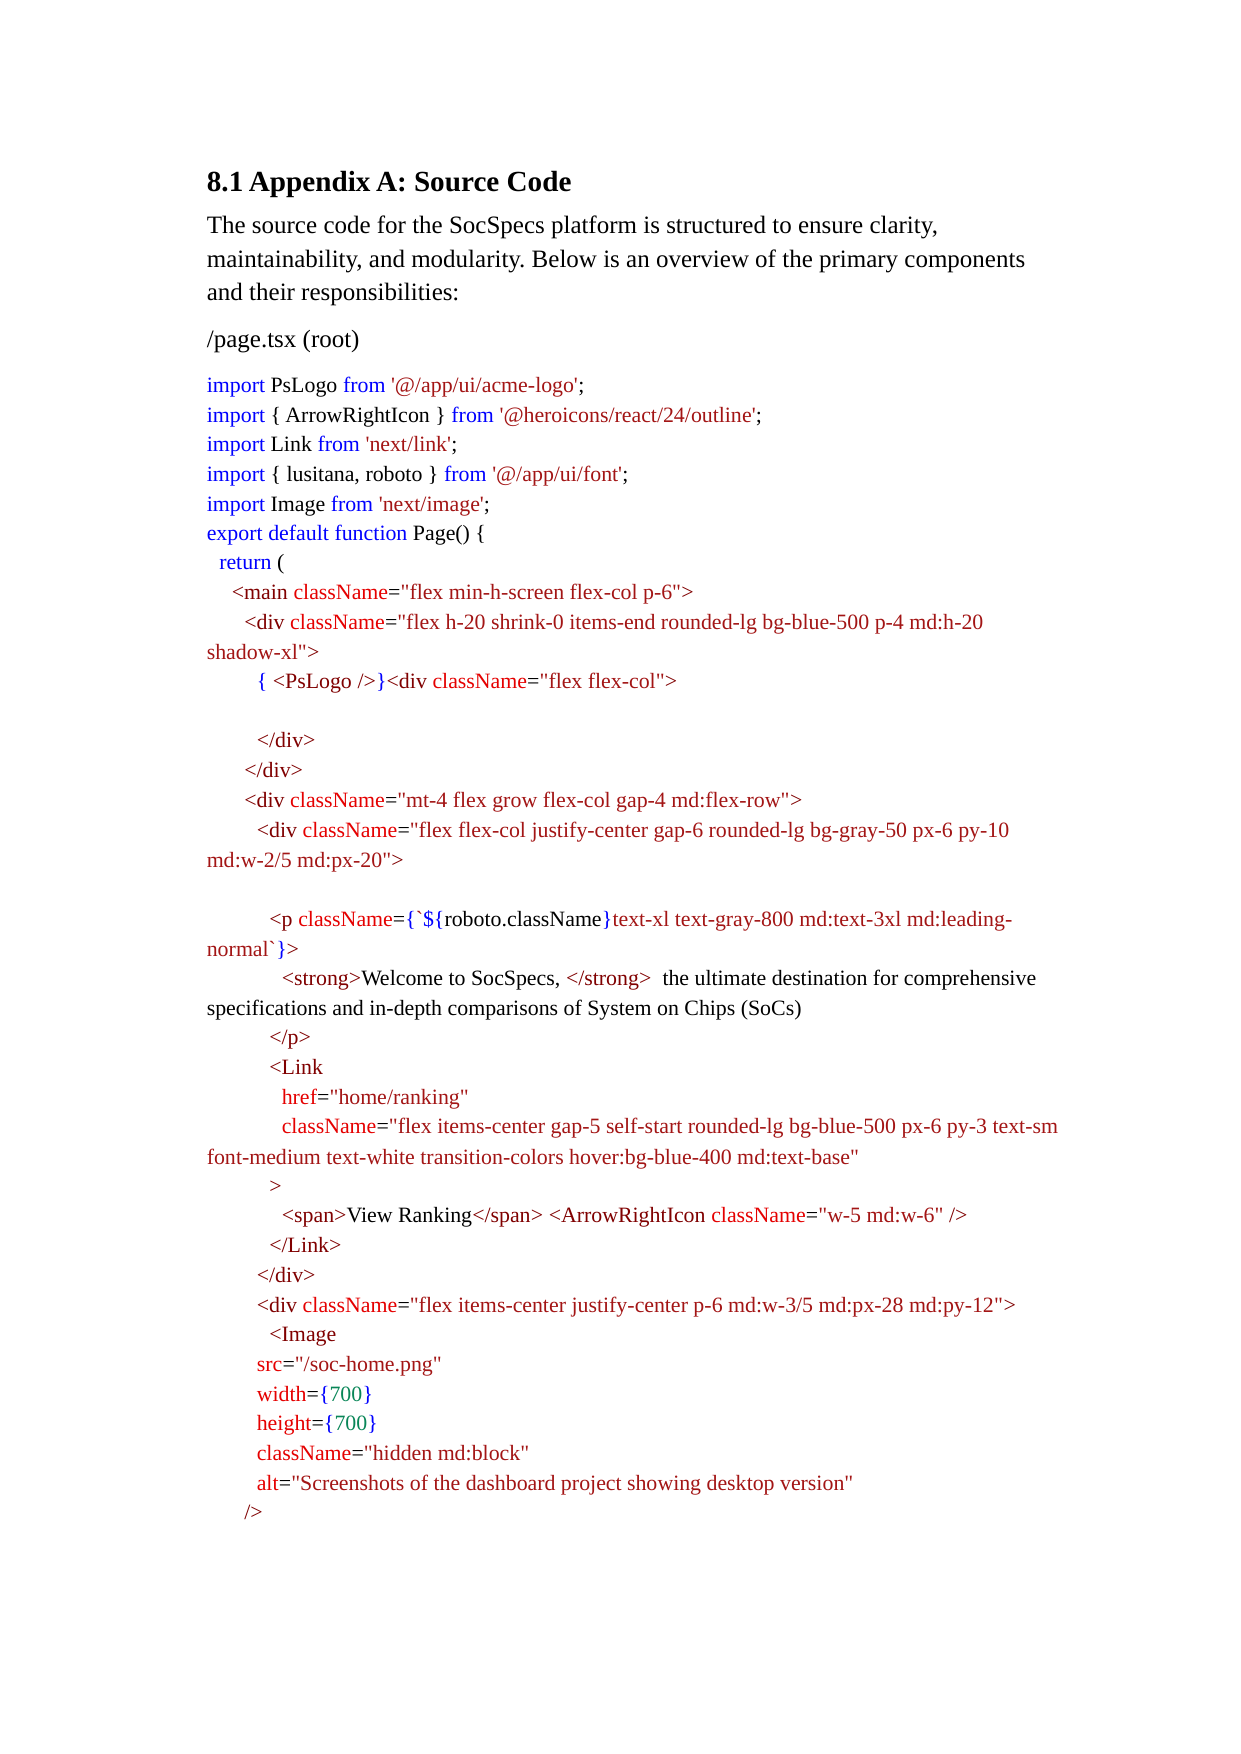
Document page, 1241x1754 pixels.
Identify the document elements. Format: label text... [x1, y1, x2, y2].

text <span>View Ranking</span> <ArrowRightIcon className="w-5 md:w-6" /> [207, 1199, 1063, 1228]
text </Link> [207, 1228, 1063, 1258]
text <div className="flex items-center justify-center p-6 md:w-3/5 md:px-28 md:py-12"> [207, 1288, 1063, 1317]
text <p className={`${roboto.className}text-xl text-gray-800 md:text-3xl md:leading-normal`}> [207, 902, 1063, 961]
text className="flex items-center gap-5 self-start rounded-lg bg-blue-500 px-6 py-3 text-sm font-medium text-white transition-colors hover:bg-blue-400 md:text-base" [207, 1109, 1063, 1169]
text import { ArrowRightIcon } from '@heroicons/react/24/outline'; [207, 397, 1063, 427]
text export default function Page() { [207, 516, 1063, 546]
text alt="Screenshots of the dashboard project showing desktop version" [207, 1466, 1063, 1496]
text return ( [207, 546, 1063, 575]
text </div> [207, 1258, 1063, 1288]
text import { lusitana, roboto } from '@/app/ui/font'; [207, 456, 1063, 486]
text src="/soc-home.png" [207, 1347, 1063, 1377]
text /page.tsx (root) [207, 324, 1063, 353]
text className="hidden md:block" [207, 1436, 1063, 1466]
text /> [207, 1496, 1063, 1525]
text <Link [207, 1050, 1063, 1080]
text width={700} [207, 1377, 1063, 1406]
text height={700} [207, 1406, 1063, 1436]
text import PsLogo from '@/app/ui/acme-logo'; [207, 372, 1063, 397]
text <Image [207, 1317, 1063, 1347]
text <strong>Welcome to SocSpecs, </strong> the ultimate destination for comprehensive specifications and in-depth comparisons of System on Chips (SoCs) [207, 961, 1063, 1021]
subtitle 8.1 Appendix A: Source Code [207, 164, 1063, 198]
text </div> [207, 753, 1063, 783]
text </div> [207, 724, 1063, 753]
text </p> [207, 1021, 1063, 1050]
text > [207, 1169, 1063, 1199]
text <div className="mt-4 flex grow flex-col gap-4 md:flex-row"> [207, 783, 1063, 813]
text { <PsLogo />}<div className="flex flex-col"> [207, 664, 1063, 694]
text The source code for the SocSpecs platform is structured to ensure clarity, maintainability, and modularity. Below is an overview of the primary components and their responsibilities: [207, 211, 1063, 305]
text <div className="flex h-20 shrink-0 items-end rounded-lg bg-blue-500 p-4 md:h-20 shadow-xl"> [207, 605, 1063, 664]
text href="home/ranking" [207, 1080, 1063, 1109]
text <main className="flex min-h-screen flex-col p-6"> [207, 575, 1063, 605]
text <div className="flex flex-col justify-center gap-6 rounded-lg bg-gray-50 px-6 py-10 md:w-2/5 md:px-20"> [207, 813, 1063, 872]
text import Link from 'next/link'; [207, 427, 1063, 456]
text import Image from 'next/image'; [207, 486, 1063, 516]
